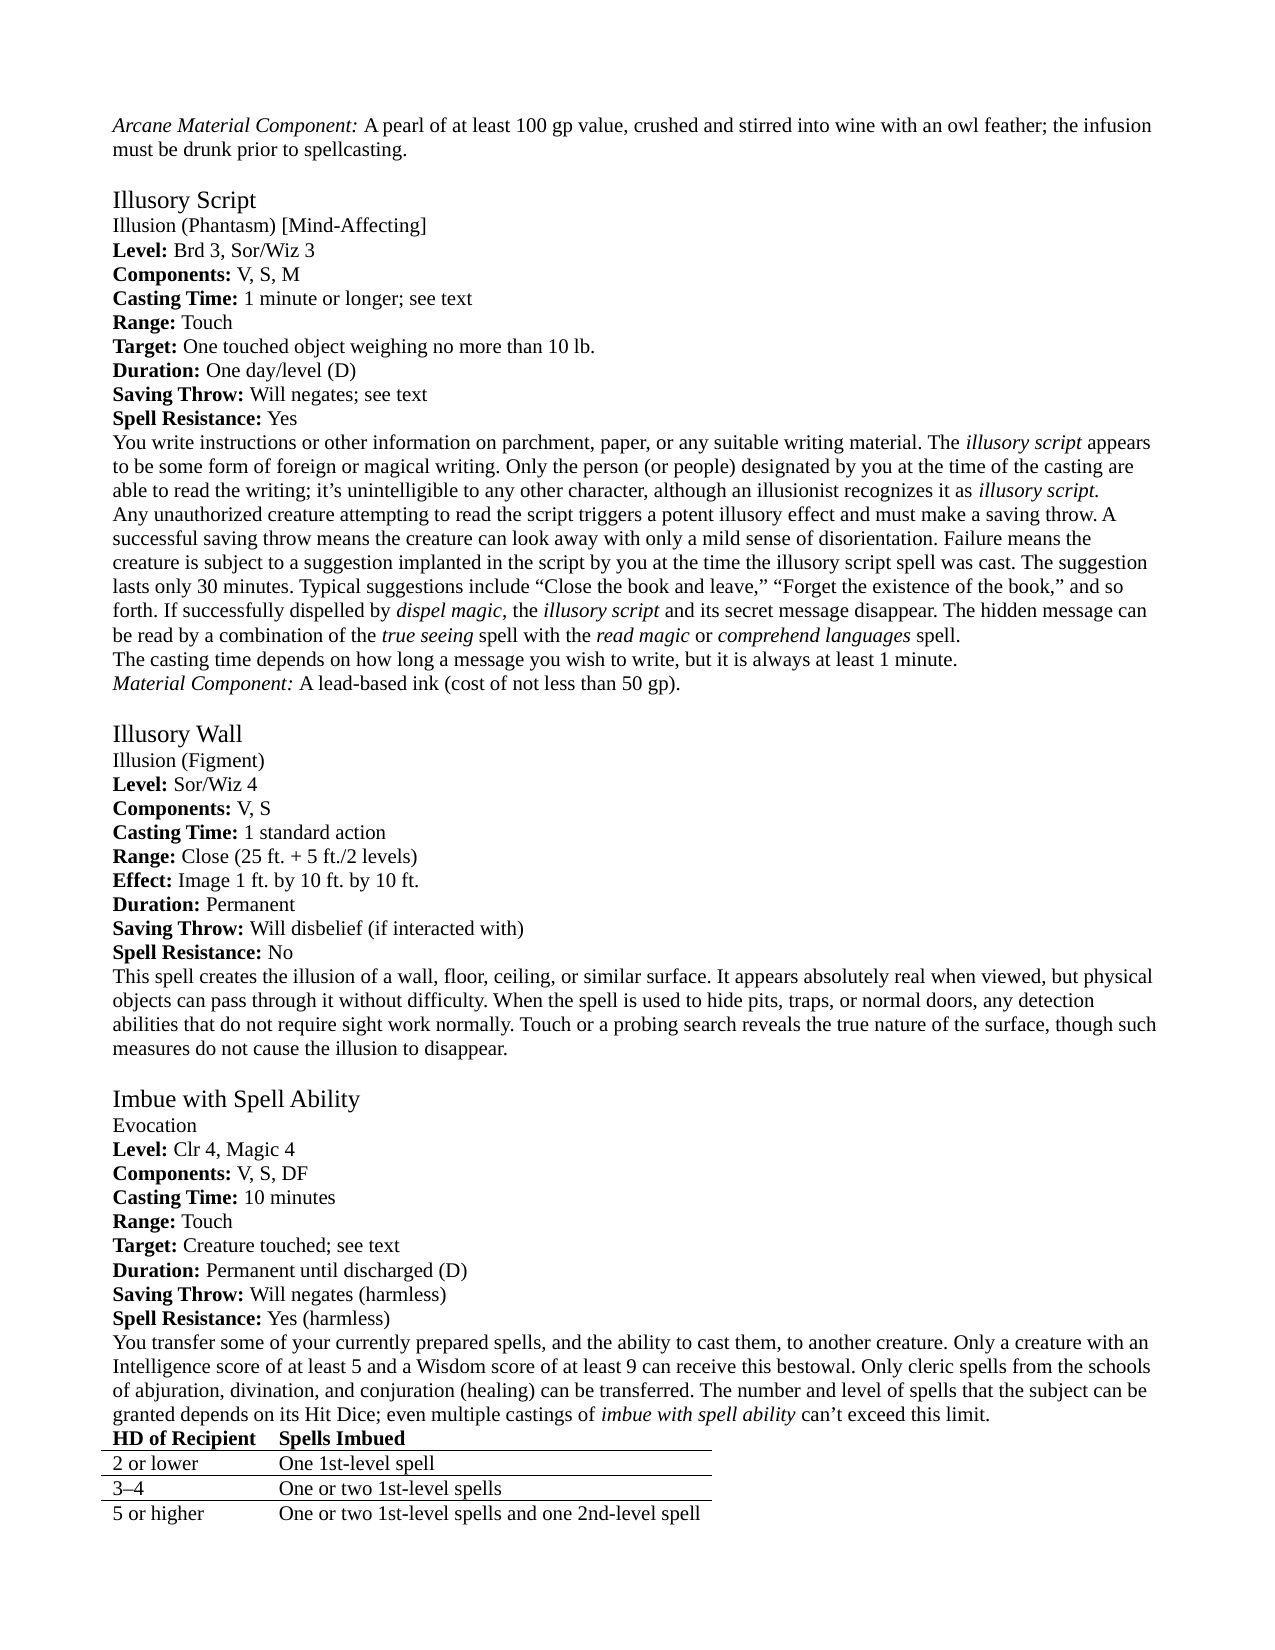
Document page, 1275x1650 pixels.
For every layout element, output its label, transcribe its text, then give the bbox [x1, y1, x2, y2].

text Spell Resistance: Yes [112, 406, 1162, 430]
table_cell One or two 1st-level spells [267, 1476, 712, 1500]
table_header Spells Imbued [267, 1426, 712, 1450]
text Illusory Wall [112, 719, 1162, 747]
text The casting time depends on how long a message you wish to write, but it is always at least 1 minute. [112, 647, 1162, 671]
table_cell One 1st-level spell [267, 1451, 712, 1475]
text Duration: Permanent until discharged (D) [112, 1257, 1162, 1282]
table_cell 5 or higher [101, 1501, 267, 1525]
text Duration: Permanent [112, 892, 1162, 916]
text Range: Touch [112, 310, 1162, 334]
text Level: Sor/Wiz 4 [112, 772, 1162, 796]
text Illusion (Figment) [112, 747, 1162, 772]
text Illusory Script [112, 185, 1162, 213]
text Any unauthorized creature attempting to read the script triggers a potent illusory effect and must make a saving throw. A successful saving throw means the creature can look away with only a mild sense of disorientation. Failure means the creature is subject to a suggestion implanted in the script by you at the time the illusory script spell was cast. The suggestion lasts only 30 minutes. Typical suggestions include “Close the book and leave,” “Forget the existence of the book,” and so forth. If successfully dispelled by dispel magic, the illusory script and its secret message disappear. The hidden message can be read by a combination of the true seeing spell with the read magic or comprehend languages spell. [112, 502, 1162, 647]
text Arcane Material Component: A pearl of at least 100 gp value, crushed and stirred into wine with an owl feather; the infusion must be drunk prior to spellcasting. [112, 112, 1162, 161]
text Casting Time: 10 minutes [112, 1185, 1162, 1209]
table_cell 3–4 [101, 1476, 267, 1500]
text This spell creates the illusion of a wall, floor, ceiling, or similar surface. It appears absolutely real when viewed, but physical objects can pass through it without difficulty. When the spell is used to hide pits, traps, or normal doors, any detection abilities that do not require sight work normally. Touch or a probing search reveals the true nature of the surface, though such measures do not cause the illusion to disappear. [112, 964, 1162, 1060]
table_header HD of Recipient [101, 1426, 267, 1450]
text Evocation [112, 1113, 1162, 1137]
text You transfer some of your currently prepared spells, and the ability to cast them, to another creature. Only a creature with an Intelligence score of at least 5 and a Wisdom score of at least 9 can receive this bestowal. Only cleric spells from the schools of abjuration, divination, and conjuration (healing) can be transferred. The number and level of spells that the subject can be granted depends on its Hit Dice; even multiple castings of imbue with spell ability can’t exceed this limit. [112, 1330, 1162, 1426]
text Spell Resistance: No [112, 940, 1162, 964]
text Casting Time: 1 minute or longer; see text [112, 286, 1162, 310]
text Components: V, S, DF [112, 1161, 1162, 1185]
text Saving Throw: Will negates (harmless) [112, 1282, 1162, 1306]
text Target: One touched object weighing no more than 10 lb. [112, 334, 1162, 358]
text Effect: Image 1 ft. by 10 ft. by 10 ft. [112, 868, 1162, 892]
text Saving Throw: Will disbelief (if interacted with) [112, 916, 1162, 940]
text Casting Time: 1 standard action [112, 820, 1162, 844]
table_cell 2 or lower [101, 1451, 267, 1475]
text Spell Resistance: Yes (harmless) [112, 1306, 1162, 1330]
text Range: Close (25 ft. + 5 ft./2 levels) [112, 844, 1162, 868]
text Imbue with Spell Ability [112, 1084, 1162, 1113]
text Range: Touch [112, 1209, 1162, 1233]
text Saving Throw: Will negates; see text [112, 382, 1162, 406]
text Target: Creature touched; see text [112, 1233, 1162, 1257]
text Level: Brd 3, Sor/Wiz 3 [112, 237, 1162, 262]
table_cell One or two 1st-level spells and one 2nd-level spell [267, 1501, 712, 1525]
text Components: V, S [112, 796, 1162, 820]
text Level: Clr 4, Magic 4 [112, 1137, 1162, 1161]
text Duration: One day/level (D) [112, 358, 1162, 382]
text Components: V, S, M [112, 262, 1162, 286]
text You write instructions or other information on parchment, paper, or any suitable writing material. The illusory script appears to be some form of foreign or magical writing. Only the person (or people) designated by you at the time of the casting are able to read the writing; it’s unintelligible to any other character, although an illusionist recognizes it as illusory script. [112, 430, 1162, 502]
text Illusion (Phantasm) [Mind-Affecting] [112, 213, 1162, 237]
text Material Component: A lead-based ink (cost of not less than 50 gp). [112, 671, 1162, 695]
